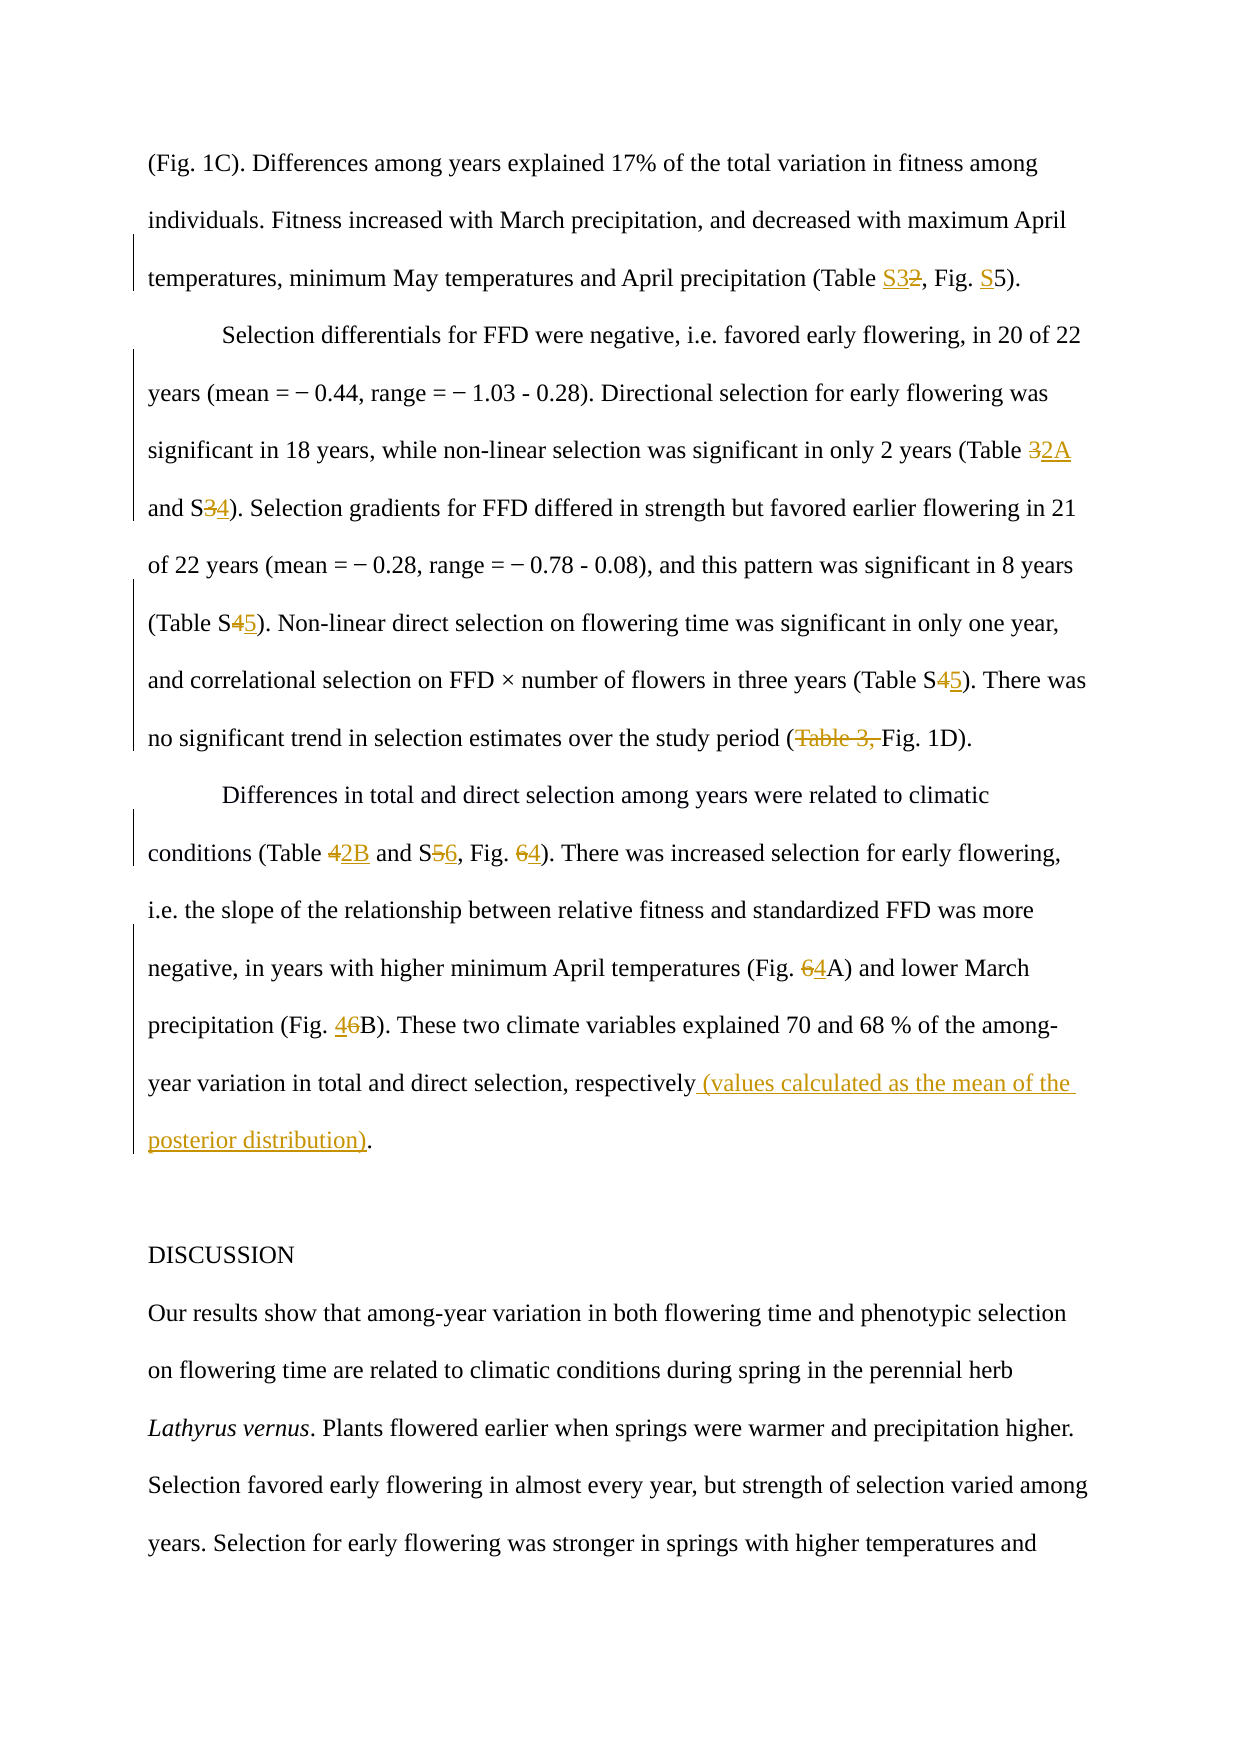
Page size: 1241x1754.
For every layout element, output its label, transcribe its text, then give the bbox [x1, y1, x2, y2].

text Selection differentials for FFD were negative, i.e. favored early flowering, in 20 of 22 years (mean = ̶ 0.44, range = ̶ 1.03 - 0.28). Directional selection for early flowering was significant in 18 years, while non-linear selection was significant in only 2 years (Table 2A and S4). Selection gradients for FFD differed in strength but favored earlier flowering in 21 of 22 years (mean = ̶ 0.28, range = ̶ 0.78 - 0.08), and this pattern was significant in 8 years (Table S5). Non-linear direct selection on flowering time was significant in only one year, and correlational selection on FFD × number of flowers in three years (Table S5). There was no significant trend in selection estimates over the study period (Fig. 1D). [148, 320, 1092, 751]
text DISCUSSION [148, 1240, 1092, 1269]
text Our results show that among-year variation in both flowering time and phenotypic selection on flowering time are related to climatic conditions during spring in the perennial herb Lathyrus vernus. Plants flowered earlier when springs were warmer and precipitation higher. Selection favored early flowering in almost every year, but strength of selection varied among years. Selection for early flowering was stronger in springs with higher temperatures and [148, 1298, 1092, 1556]
text (Fig. 1C). Differences among years explained 17% of the total variation in fitness among individuals. Fitness increased with March precipitation, and decreased with maximum April temperatures, minimum May temperatures and April precipitation (Table S3, Fig. S5). [148, 148, 1092, 291]
text Differences in total and direct selection among years were related to climatic conditions (Table 2B and S6, Fig. 4). There was increased selection for early flowering, i.e. the slope of the relationship between relative fitness and standardized FFD was more negative, in years with higher minimum April temperatures (Fig. 4A) and lower March precipitation (Fig. 4B). These two climate variables explained 70 and 68 % of the among-year variation in total and direct selection, respectively (values calculated as the mean of the posterior distribution). [148, 780, 1092, 1154]
